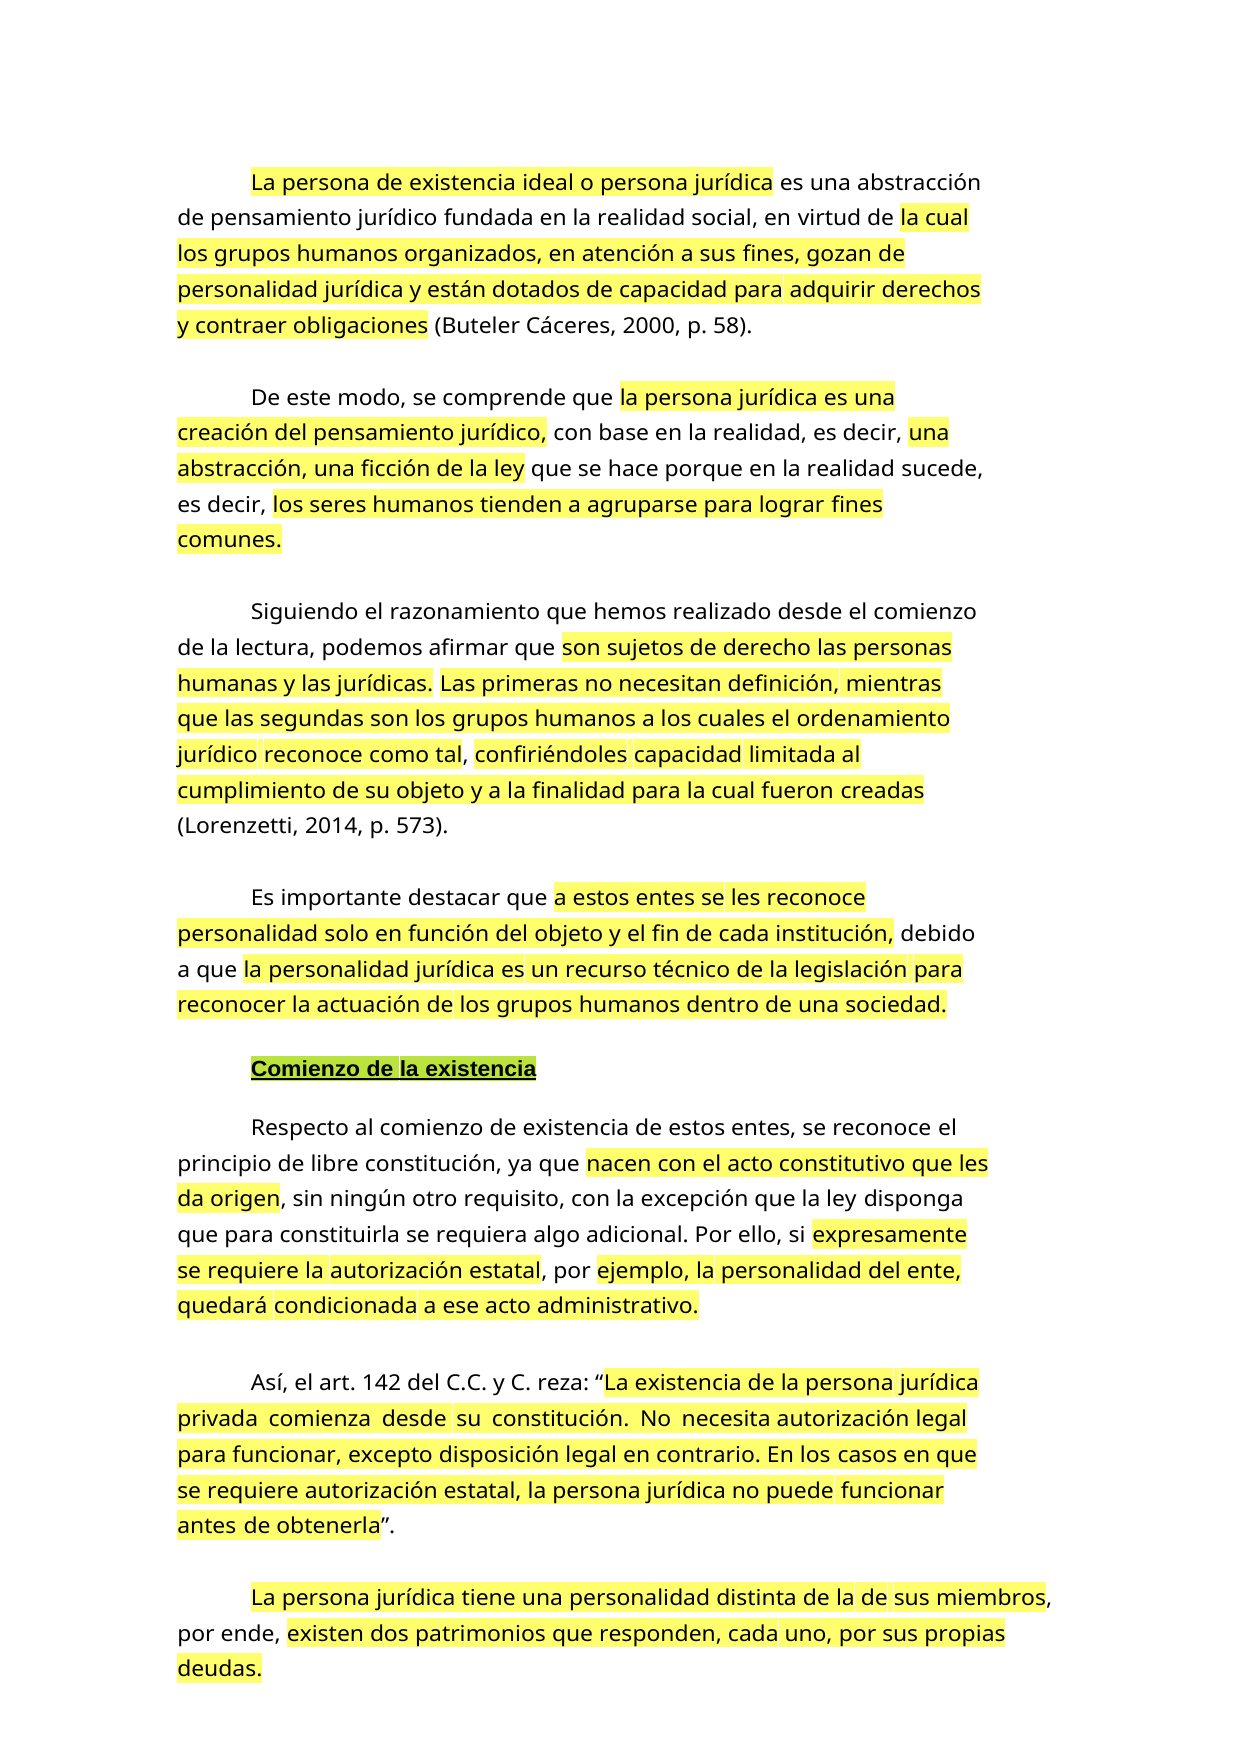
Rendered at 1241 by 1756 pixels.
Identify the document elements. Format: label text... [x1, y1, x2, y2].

text Respecto al comienzo de existencia de estos entes, se reconoce el principio de libre constitución, ya que nacen con el acto constitutivo que les da origen, sin ningún otro requisito, con la excepción que la ley disponga que para constituirla se requiera algo adicional. Por ello, si expresamente se requiere la autorización estatal, por ejemplo, la personalidad del ente, quedará condicionada a ese acto administrativo. [177, 1112, 989, 1320]
text De este modo, se comprende que la persona jurídica es una creación del pensamiento jurídico, con base en la realidad, es decir, una abstracción, una ficción de la ley que se hace porque en la realidad sucede, es decir, los seres humanos tienden a agruparse para lograr fines comunes. [177, 381, 990, 554]
subtitle Comienzo de la existencia [251, 1056, 1076, 1081]
text La persona de existencia ideal o persona jurídica es una abstracción de pensamiento jurídico fundada en la realidad social, en virtud de la cual los grupos humanos organizados, en atención a sus fines, gozan de personalidad jurídica y están dotados de capacidad para adquirir derechos y contraer obligaciones (Buteler Cáceres, 2000, p. 58). [177, 167, 989, 339]
text Es importante destacar que a estos entes se les reconoce personalidad solo en función del objeto y el fin de cada institución, debido a que la personalidad jurídica es un recurso técnico de la legislación para reconocer la actuación de los grupos humanos dentro de una sociedad. [177, 882, 989, 1019]
text Así, el art. 142 del C.C. y C. reza: “La existencia de la persona jurídica privada comienza desde su constitución. No necesita autorización legal para funcionar, excepto disposición legal en contrario. En los casos en que se requiere autorización estatal, la persona jurídica no puede funcionar antes de obtenerla”. [177, 1367, 988, 1540]
text Siguiendo el razonamiento que hemos realizado desde el comienzo de la lectura, podemos afirmar que son sujetos de derecho las personas humanas y las jurídicas. Las primeras no necesitan definición, mientras que las segundas son los grupos humanos a los cuales el ordenamiento jurídico reconoce como tal, confiriéndoles capacidad limitada al cumplimiento de su objeto y a la finalidad para la cual fueron creadas (Lorenzetti, 2014, p. 573). [177, 596, 988, 840]
text La persona jurídica tiene una personalidad distinta de la de sus miembros, por ende, existen dos patrimonios que responden, cada uno, por sus propias deudas. [177, 1582, 1063, 1683]
